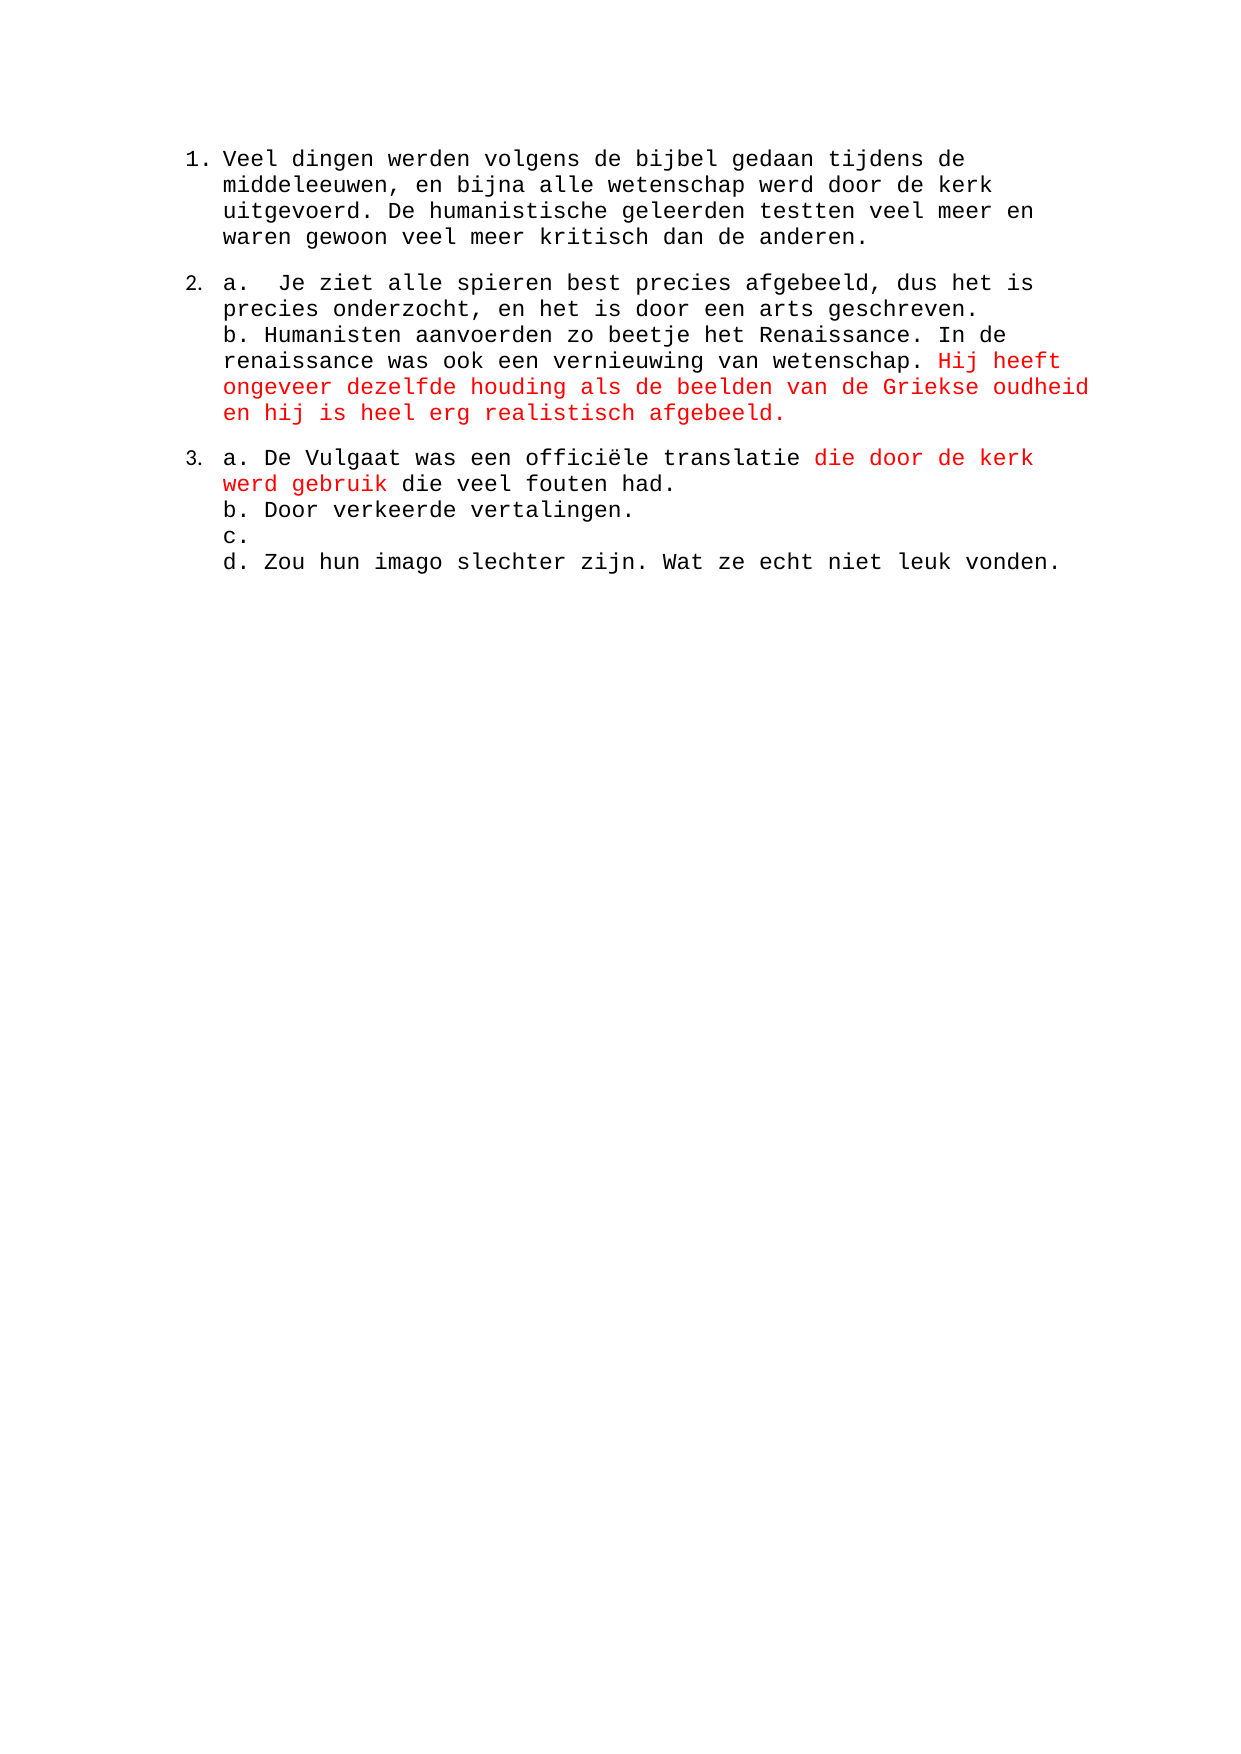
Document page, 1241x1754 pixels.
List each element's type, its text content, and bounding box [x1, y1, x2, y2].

list Veel dingen werden volgens de bijbel gedaan tijdens de middeleeuwen, en bijna alle wetenschap werd door de kerk uitgevoerd. De humanistische geleerden testten veel meer en waren gewoon veel meer kritisch dan de anderen. [185, 148, 1093, 251]
list a. Je ziet alle spieren best precies afgebeeld, dus het is precies onderzocht, en het is door een arts geschreven. b. Humanisten aanvoerden zo beetje het Renaissance. In de renaissance was ook een vernieuwing van wetenschap. Hij heeft ongeveer dezelfde houding als de beelden van de Griekse oudheid en hij is heel erg realistisch afgebeeld. [185, 268, 1093, 427]
list a. De Vulgaat was een officiële translatie die door de kerk werd gebruik die veel fouten had. b. Door verkeerde vertalingen. c. d. Zou hun imago slechter zijn. Wat ze echt niet leuk vonden. [185, 443, 1093, 576]
